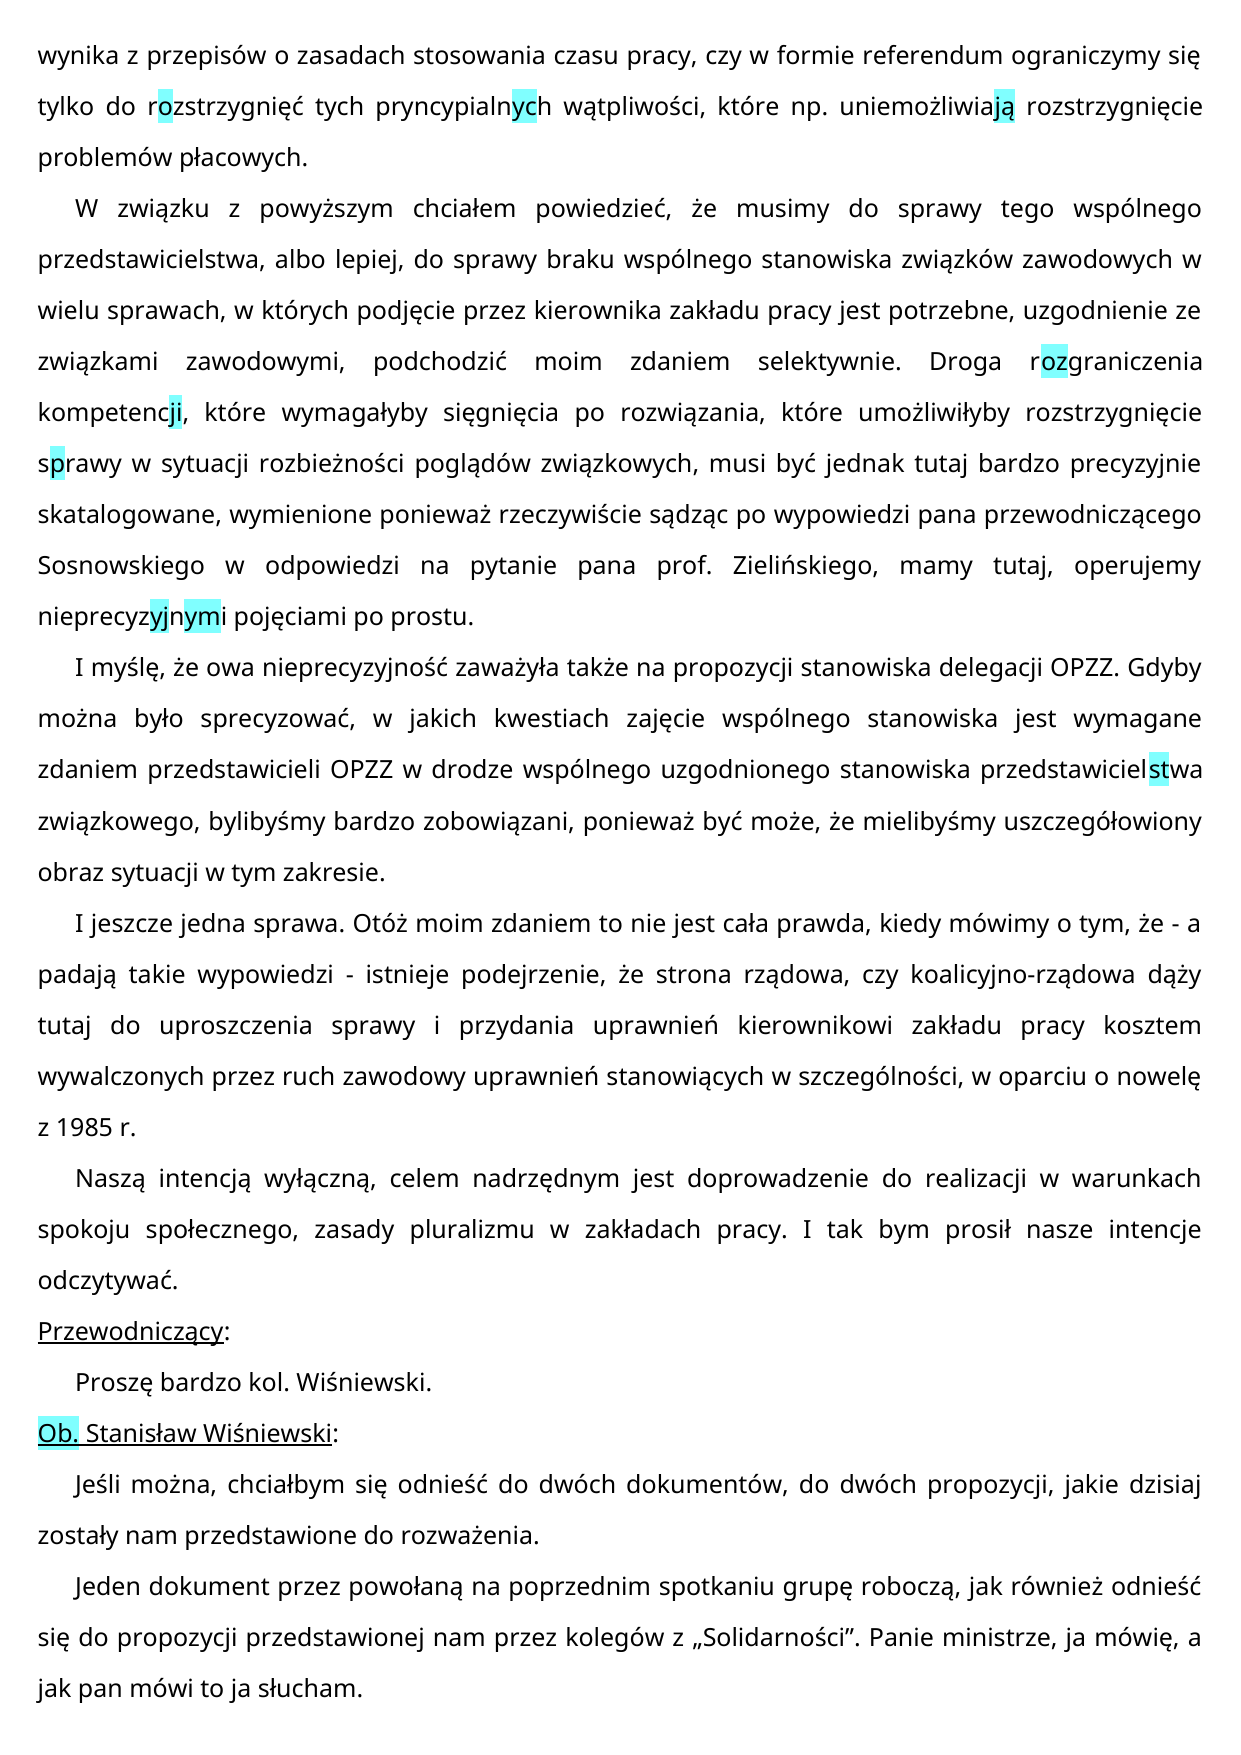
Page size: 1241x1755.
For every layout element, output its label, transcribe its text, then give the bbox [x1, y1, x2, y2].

text Naszą intencją wyłączną, celem nadrzędnym jest doprowadzenie do realizacji w warunkach spokoju społecznego, zasady pluralizmu w zakładach pracy. I tak bym prosił nasze intencje odczytywać. [37, 1160, 1203, 1297]
text Jeden dokument przez powołaną na poprzednim spotkaniu grupę roboczą, jak również odnieść się do propozycji przedstawionej nam przez kolegów z „Solidarności”. Panie ministrze, ja mówię, a jak pan mówi to ja słucham. [37, 1569, 1203, 1705]
text W związku z powyższym chciałem powiedzieć, że musimy do sprawy tego wspólnego przedstawicielstwa, albo lepiej, do sprawy braku wspólnego stanowiska związków zawodowych w wielu sprawach, w których podjęcie przez kierownika zakładu pracy jest potrzebne, uzgodnienie ze związkami zawodowymi, podchodzić moim zdaniem selektywnie. Droga rozgraniczenia kompetencji, które wymagałyby sięgnięcia po rozwiązania, które umożliwiłyby rozstrzygnięcie sprawy w sytuacji rozbieżności poglądów związkowych, musi być jednak tutaj bardzo precyzyjnie skatalogowane, wymienione ponieważ rzeczywiście sądząc po wypowiedzi pana przewodniczącego Sosnowskiego w odpowiedzi na pytanie pana prof. Zielińskiego, mamy tutaj, operujemy nieprecyzyjnymi pojęciami po prostu. [37, 191, 1203, 633]
text Ob. Stanisław Wiśniewski: [37, 1416, 1203, 1450]
text wynika z przepisów o zasadach stosowania czasu pracy, czy w formie referendum ograniczymy się tylko do rozstrzygnięć tych pryncypialnych wątpliwości, które np. uniemożliwiają rozstrzygnięcie problemów płacowych. [37, 37, 1203, 174]
text Proszę bardzo kol. Wiśniewski. [37, 1364, 1203, 1399]
text I myślę, że owa nieprecyzyjność zaważyła także na propozycji stanowiska delegacji OPZZ. Gdyby można było sprecyzować, w jakich kwestiach zajęcie wspólnego stanowiska jest wymagane zdaniem przedstawicieli OPZZ w drodze wspólnego uzgodnionego stanowiska przedstawicielstwa związkowego, bylibyśmy bardzo zobowiązani, ponieważ być może, że mielibyśmy uszczegółowiony obraz sytuacji w tym zakresie. [37, 650, 1203, 888]
text Jeśli można, chciałbym się odnieść do dwóch dokumentów, do dwóch propozycji, jakie dzisiaj zostały nam przedstawione do rozważenia. [37, 1467, 1203, 1552]
text I jeszcze jedna sprawa. Otóż moim zdaniem to nie jest cała prawda, kiedy mówimy o tym, że - a padają takie wypowiedzi - istnieje podejrzenie, że strona rządowa, czy koalicyjno-rządowa dąży tutaj do uproszczenia sprawy i przydania uprawnień kierownikowi zakładu pracy kosztem wywalczonych przez ruch zawodowy uprawnień stanowiących w szczególności, w oparciu o nowelę z 1985 r. [37, 905, 1203, 1143]
text Przewodniczący: [37, 1313, 1203, 1348]
